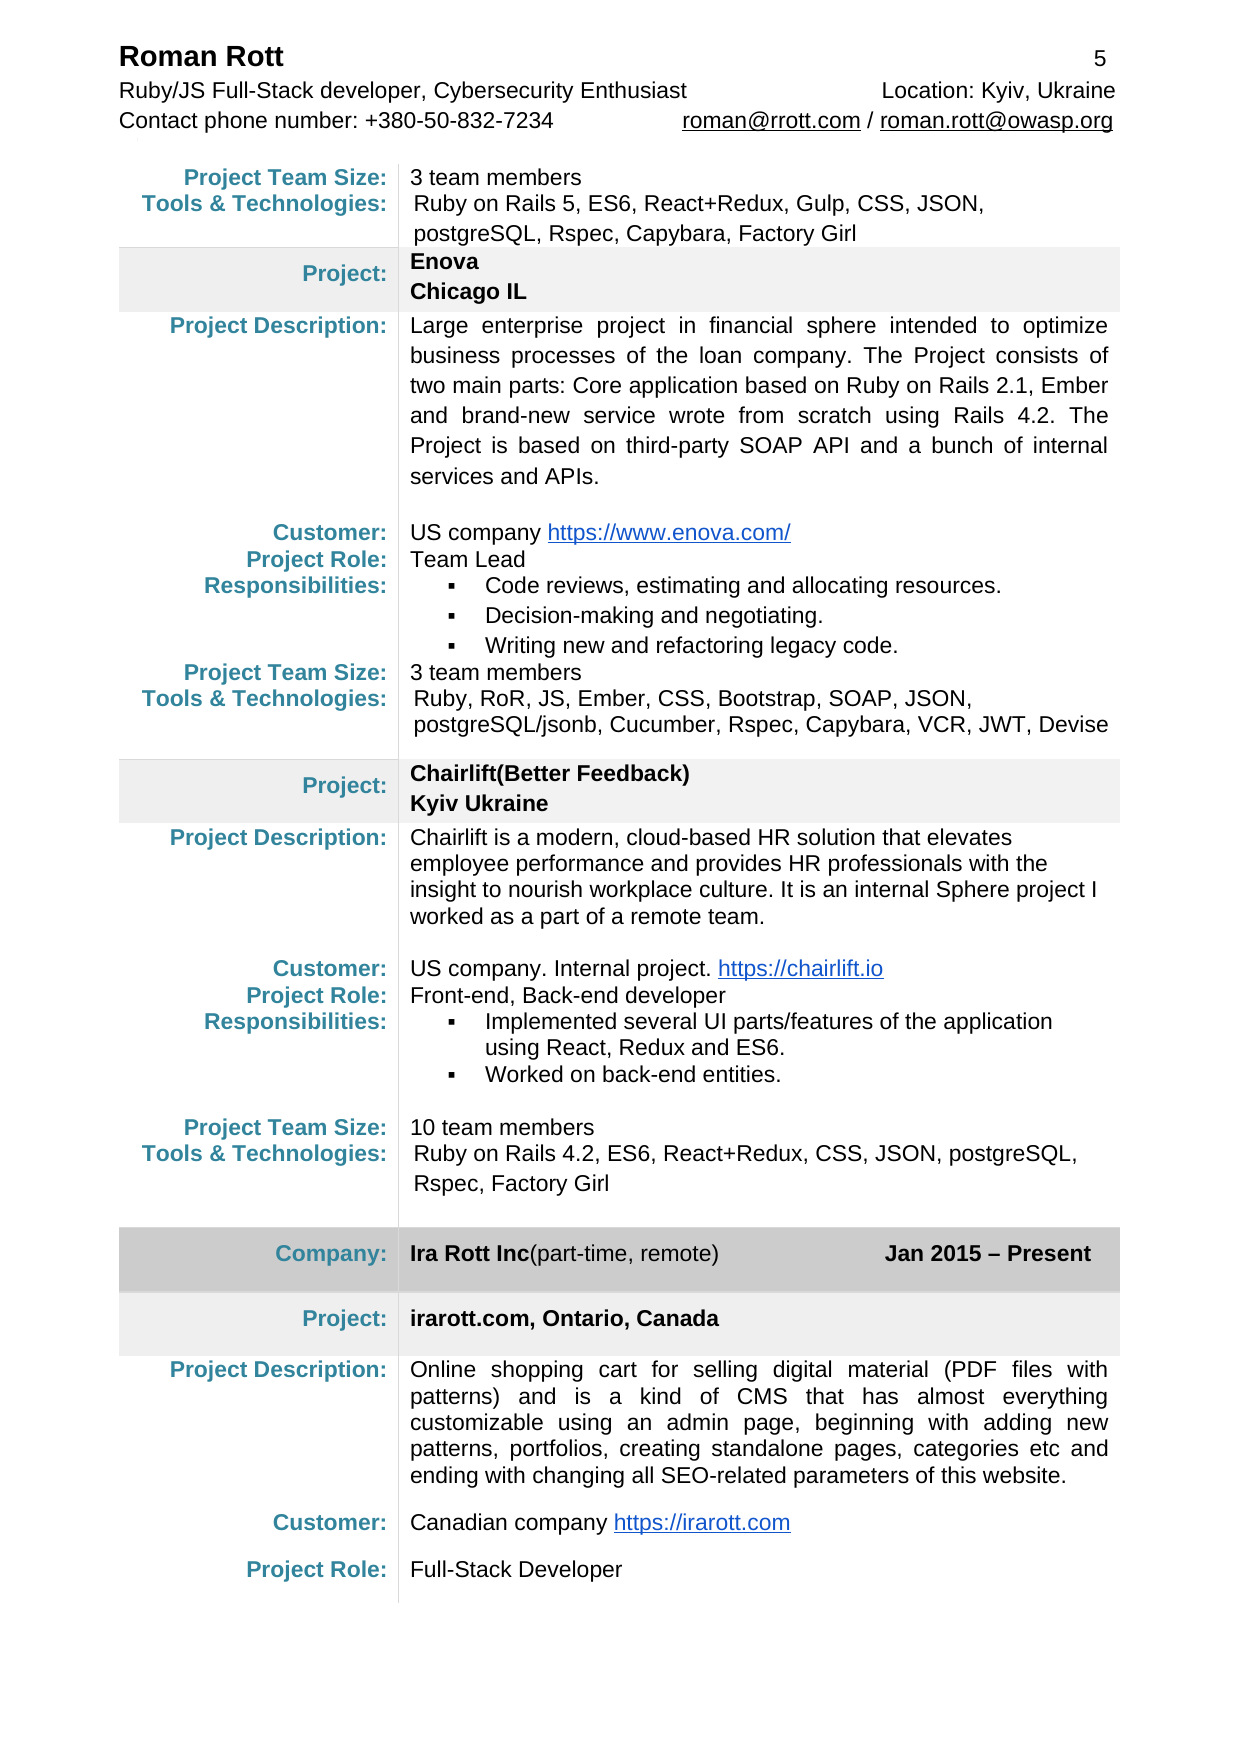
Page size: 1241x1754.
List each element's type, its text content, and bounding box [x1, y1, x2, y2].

table_cell Customer: [119, 519, 398, 546]
table_cell Tools & Technologies: [119, 685, 398, 759]
table_cell irarott.com, Ontario, Canada [399, 1293, 1120, 1356]
table_cell Project Role: [119, 546, 398, 572]
table_cell Ruby on Rails 5, ES6, React+Redux, Gulp, CSS, JSON, postgreSQL, Rspec, Capybara, Factory Girl [399, 190, 1120, 247]
table_cell Enova Chicago IL [399, 247, 1120, 312]
table_cell Project: [119, 760, 398, 823]
table_cell Implemented several UI parts/features of the application using React, Redux and ES6. Worked on back-end entities. [399, 1008, 1120, 1113]
table_cell Project Description: [119, 824, 398, 955]
table_cell Project Description: [119, 312, 398, 519]
table_cell 10 team members [399, 1114, 1120, 1140]
table_cell Project Role: [119, 1556, 398, 1603]
table_cell Company: [119, 1228, 398, 1291]
table_cell Ira Rott Inc(part-time, remote) Jan 2015 – Present [399, 1228, 1120, 1291]
table_cell Project Team Size: [119, 659, 398, 685]
table_cell Chairlift(Better Feedback) Kyiv Ukraine [399, 759, 1120, 823]
table_cell Full-Stack Developer [399, 1556, 1120, 1603]
table_cell Project Role: [119, 982, 398, 1008]
table_cell Customer: [119, 955, 398, 982]
table_cell Customer: [119, 1509, 398, 1556]
table_cell Responsibilities: [119, 1008, 398, 1113]
table_cell Front-end, Back-end developer [399, 982, 1120, 1008]
table_cell Large enterprise project in financial sphere intended to optimize business processes of the loan company. The Project consists of two main parts: Core application based on Ruby on Rails 2.1, Ember and brand-new service wrote from scratch using Rails 4.2. The Project is based on third-party SOAP API and a bunch of internal services and APIs. [399, 312, 1120, 519]
table_cell Ruby, RoR, JS, Ember, CSS, Bootstrap, SOAP, JSON, postgreSQL/jsonb, Cucumber, Rspec, Capybara, VCR, JWT, Devise [399, 685, 1120, 759]
table_cell Canadian company https://irarott.com [399, 1509, 1120, 1556]
table_cell Project Team Size: [119, 164, 398, 190]
table_cell Tools & Technologies: [119, 1140, 398, 1227]
table_cell Team Lead [399, 546, 1120, 572]
table_cell Tools & Technologies: [119, 190, 398, 247]
table_cell Project: [119, 248, 398, 312]
table_cell US company. Internal project. https://chairlift.io [399, 955, 1120, 982]
table_cell Project Team Size: [119, 1114, 398, 1140]
table_cell 3 team members [399, 164, 1120, 190]
table_cell Project: [119, 1293, 398, 1356]
table_cell 3 team members [399, 659, 1120, 685]
table_cell Ruby on Rails 4.2, ES6, React+Redux, CSS, JSON, postgreSQL, Rspec, Factory Girl [399, 1140, 1120, 1227]
table_cell Chairlift is a modern, cloud-based HR solution that elevates employee performance and provides HR professionals with the insight to nourish workplace culture. It is an internal Sphere project I worked as a part of a remote team. [399, 824, 1120, 955]
table_cell Code reviews, estimating and allocating resources. Decision-making and negotiating. Writing new and refactoring legacy code. [399, 572, 1120, 659]
table_cell US company https://www.enova.com/ [399, 519, 1120, 546]
table_cell Online shopping cart for selling digital material (PDF files with patterns) and is a kind of CMS that has almost everything customizable using an admin page, beginning with adding new patterns, portfolios, creating standalone pages, categories etc and ending with changing all SEO-related parameters of this website. [399, 1356, 1120, 1509]
table_cell Project Description: [119, 1356, 398, 1509]
table_cell Responsibilities: [119, 572, 398, 659]
